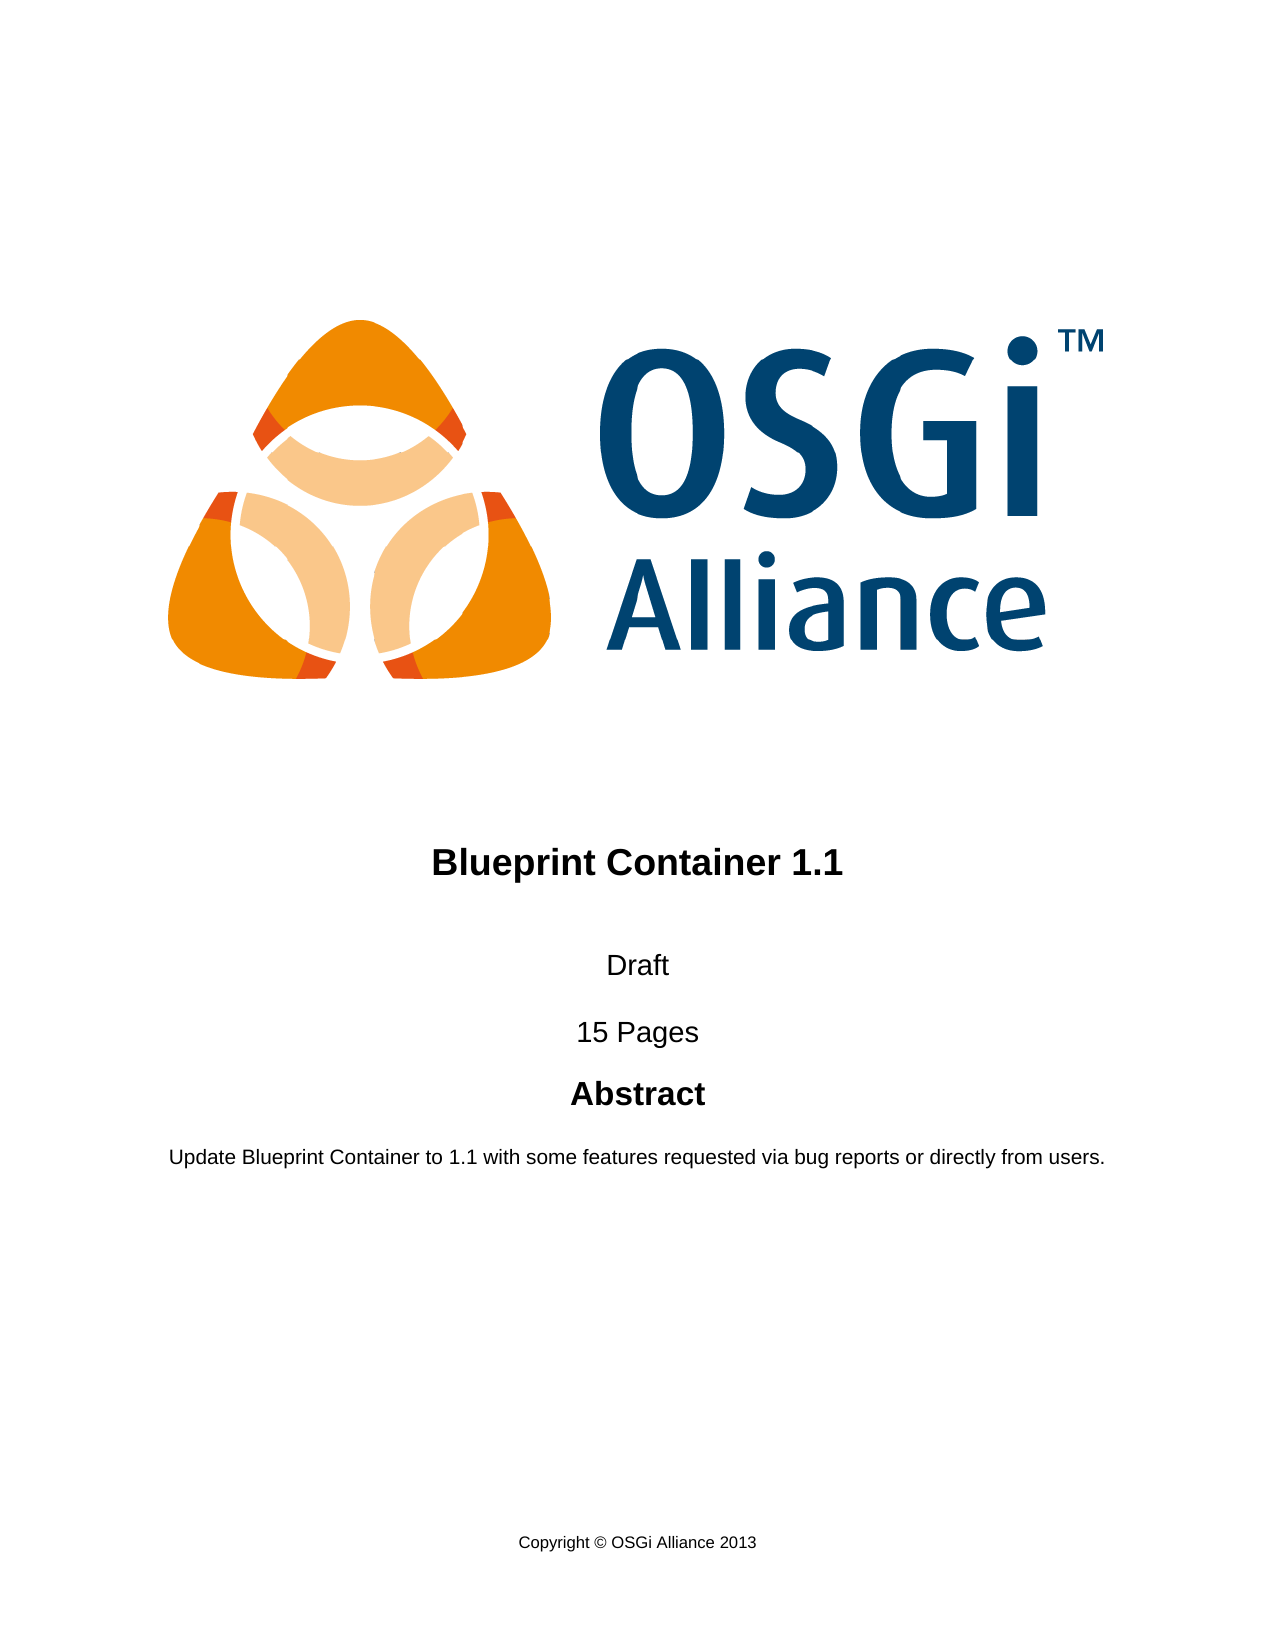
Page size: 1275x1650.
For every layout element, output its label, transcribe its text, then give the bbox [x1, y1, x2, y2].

picture [112, 266, 1163, 733]
text Update Blueprint Container to 1.1 with some features requested via bug reports or directly from users. [112, 1137, 1162, 1168]
title Blueprint Container 1.1 [112, 841, 1162, 884]
text Abstract [112, 1074, 1162, 1112]
title Draft 15 Pages [112, 948, 1162, 1049]
